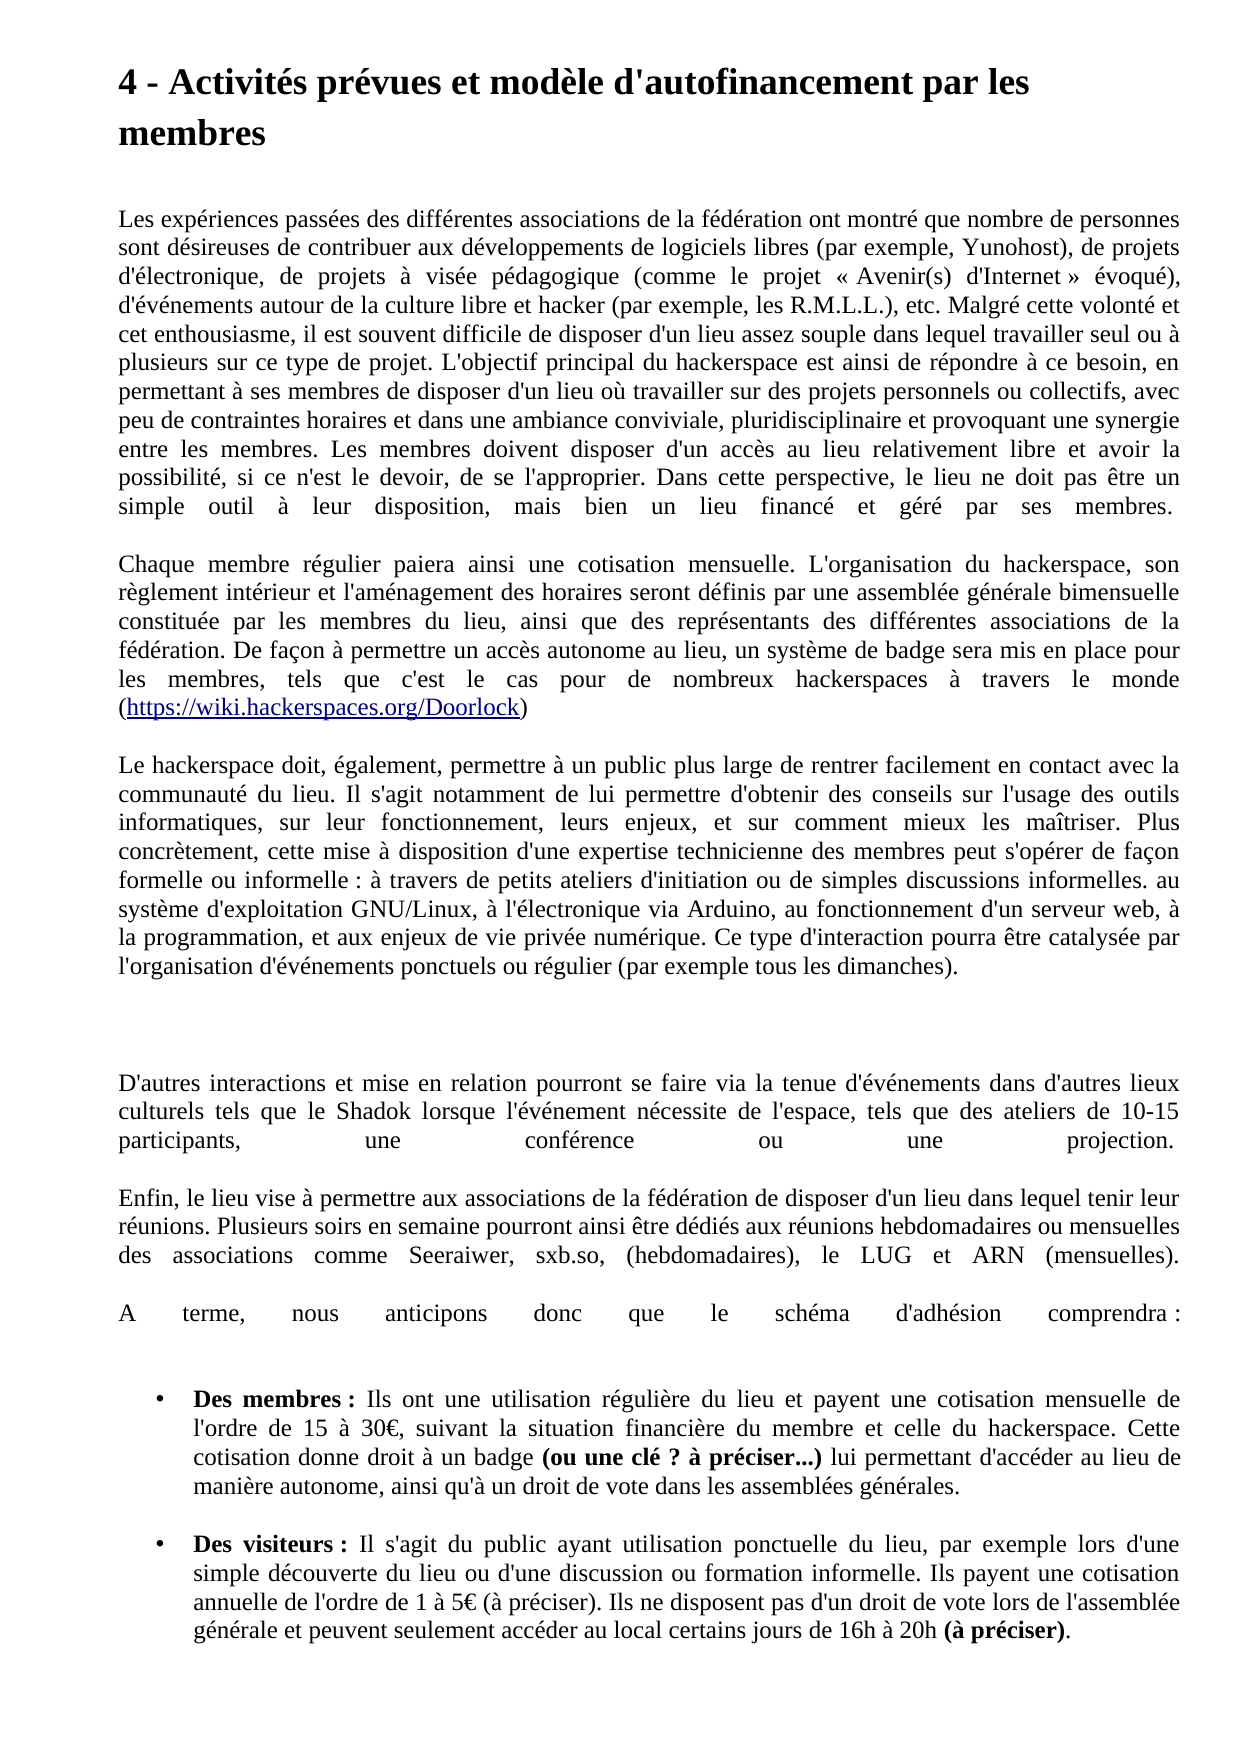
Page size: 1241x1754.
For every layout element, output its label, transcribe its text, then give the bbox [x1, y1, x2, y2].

list Des membres : Ils ont une utilisation régulière du lieu et payent une cotisation mensuelle de l'ordre de 15 à 30€, suivant la situation financière du membre et celle du hackerspace. Cette cotisation donne droit à un badge (ou une clé ? à préciser...) lui permettant d'accéder au lieu de manière autonome, ainsi qu'à un droit de vote dans les assemblées générales. [156, 1384, 1181, 1499]
list Des visiteurs : Il s'agit du public ayant utilisation ponctuelle du lieu, par exemple lors d'une simple découverte du lieu ou d'une discussion ou formation informelle. Ils payent une cotisation annuelle de l'ordre de 1 à 5€ (à préciser). Ils ne disposent pas d'un droit de vote lors de l'assemblée générale et peuvent seulement accéder au local certains jours de 16h à 20h (à préciser). [156, 1529, 1181, 1644]
text Les expériences passées des différentes associations de la fédération ont montré que nombre de personnes sont désireuses de contribuer aux développements de logiciels libres (par exemple, Yunohost), de projets d'électronique, de projets à visée pédagogique (comme le projet « Avenir(s) d'Internet » évoqué), d'événements autour de la culture libre et hacker (par exemple, les R.M.L.L.), etc. Malgré cette volonté et cet enthousiasme, il est souvent difficile de disposer d'un lieu assez souple dans lequel travailler seul ou à plusieurs sur ce type de projet. L'objectif principal du hackerspace est ainsi de répondre à ce besoin, en permettant à ses membres de disposer d'un lieu où travailler sur des projets personnels ou collectifs, avec peu de contraintes horaires et dans une ambiance conviviale, pluridisciplinaire et provoquant une synergie entre les membres. Les membres doivent disposer d'un accès au lieu relativement libre et avoir la possibilité, si ce n'est le devoir, de se l'approprier. Dans cette perspective, le lieu ne doit pas être un simple outil à leur disposition, mais bien un lieu financé et géré par ses membres. Chaque membre régulier paiera ainsi une cotisation mensuelle. L'organisation du hackerspace, son règlement intérieur et l'aménagement des horaires seront définis par une assemblée générale bimensuelle constituée par les membres du lieu, ainsi que des représentants des différentes associations de la fédération. De façon à permettre un accès autonome au lieu, un système de badge sera mis en place pour les membres, tels que c'est le cas pour de nombreux hackerspaces à travers le monde (https://wiki.hackerspaces.org/Doorlock) Le hackerspace doit, également, permettre à un public plus large de rentrer facilement en contact avec la communauté du lieu. Il s'agit notamment de lui permettre d'obtenir des conseils sur l'usage des outils informatiques, sur leur fonctionnement, leurs enjeux, et sur comment mieux les maîtriser. Plus concrètement, cette mise à disposition d'une expertise technicienne des membres peut s'opérer de façon formelle ou informelle : à travers de petits ateliers d'initiation ou de simples discussions informelles. au système d'exploitation GNU/Linux, à l'électronique via Arduino, au fonctionnement d'un serveur web, à la programmation, et aux enjeux de vie privée numérique. Ce type d'interaction pourra être catalysée par l'organisation d'événements ponctuels ou régulier (par exemple tous les dimanches). [118, 175, 1181, 980]
subtitle 4 - Activités prévues et modèle d'autofinancement par les membres [118, 59, 1181, 154]
text D'autres interactions et mise en relation pourront se faire via la tenue d'événements dans d'autres lieux culturels tels que le Shadok lorsque l'événement nécessite de l'espace, tels que des ateliers de 10-15 participants, une conférence ou une projection. Enfin, le lieu vise à permettre aux associations de la fédération de disposer d'un lieu dans lequel tenir leur réunions. Plusieurs soirs en semaine pourront ainsi être dédiés aux réunions hebdomadaires ou mensuelles des associations comme Seeraiwer, sxb.so, (hebdomadaires), le LUG et ARN (mensuelles). A terme, nous anticipons donc que le schéma d'adhésion comprendra : [118, 1068, 1181, 1355]
